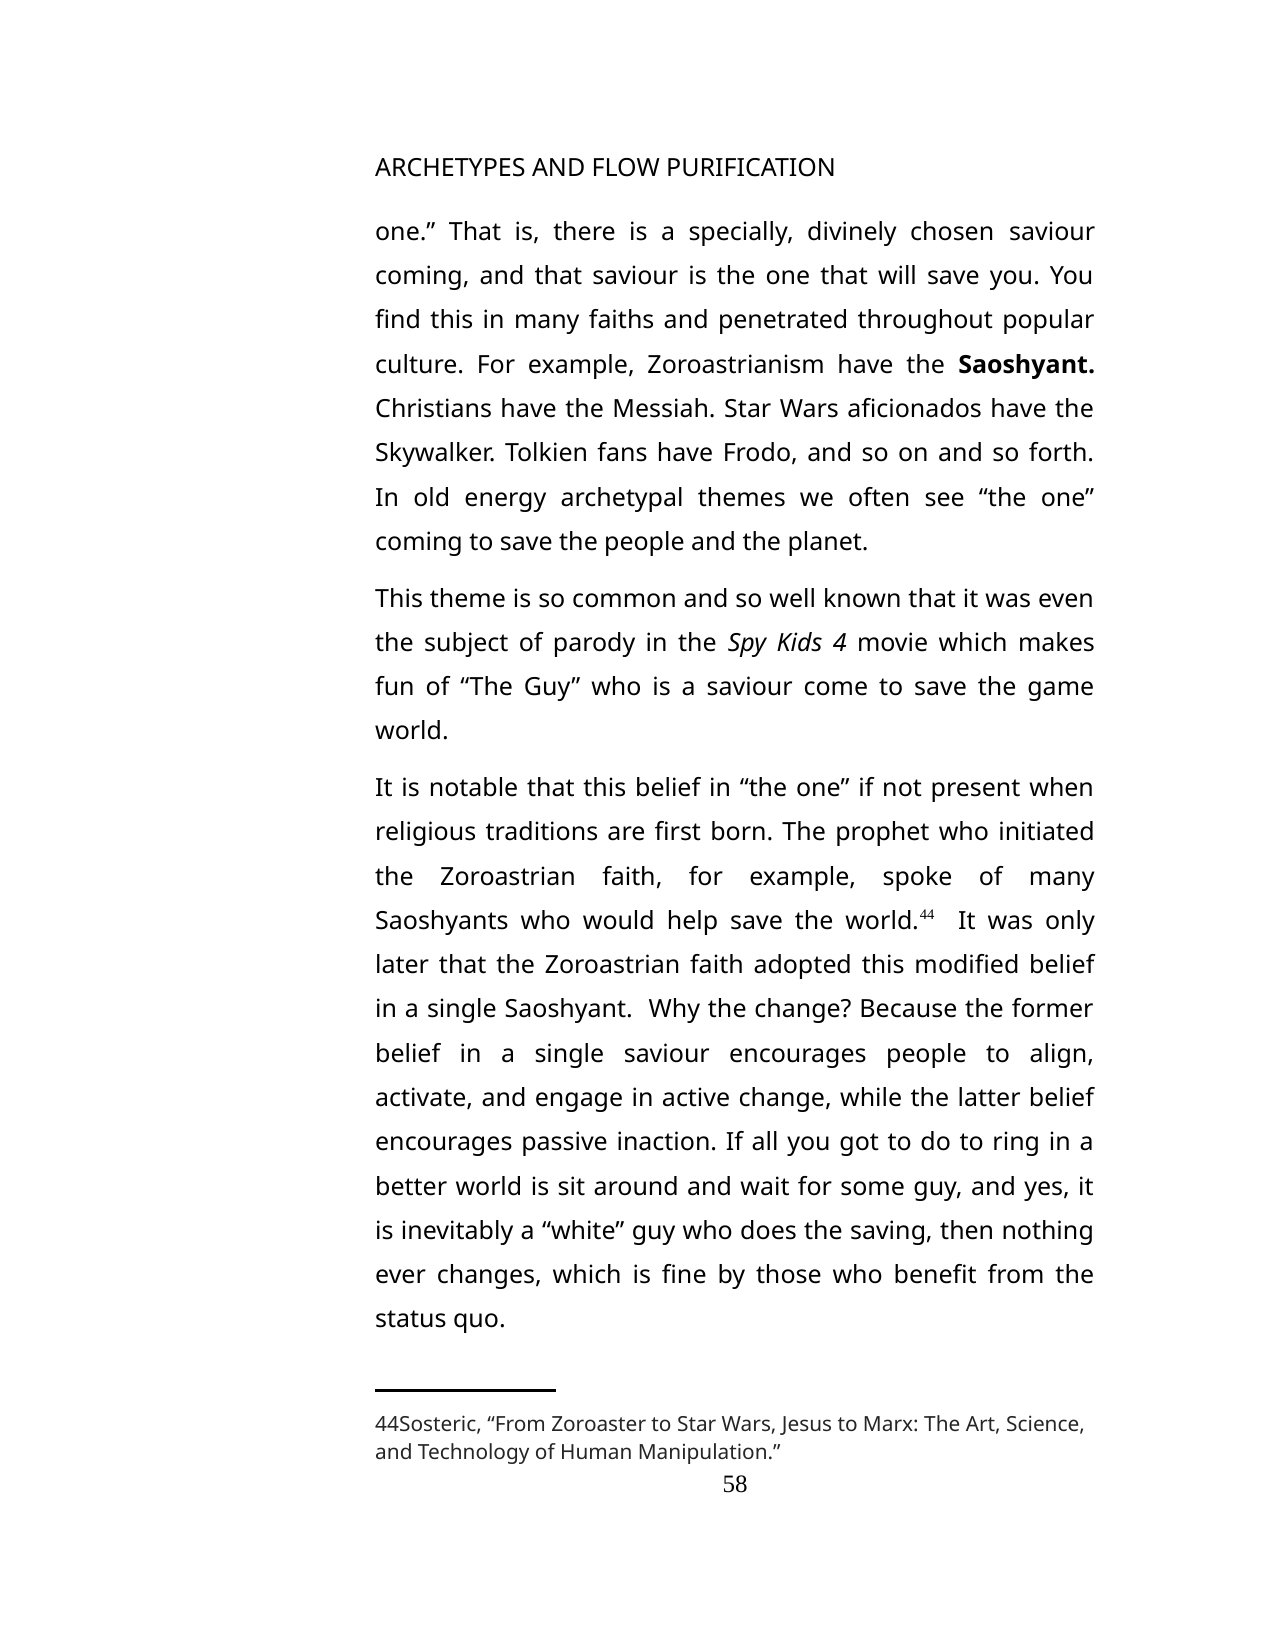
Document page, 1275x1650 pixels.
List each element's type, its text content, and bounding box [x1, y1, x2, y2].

text This theme is so common and so well known that it was even the subject of parody in the Spy Kids 4 movie which makes fun of “The Guy” who is a saviour come to save the game world. [375, 580, 1095, 747]
text It is notable that this belief in “the one” if not present when religious traditions are first born. The prophet who initiated the Zoroastrian faith, for example, spoke of many Saoshyants who would help save the world. It was only later that the Zoroastrian faith adopted this modified belief in a single Saoshyant. Why the change? Because the former belief in a single saviour encourages people to align, activate, and engage in active change, while the latter belief encourages passive inaction. If all you got to do to ring in a better world is sit around and wait for some guy, and yes, it is inevitably a “white” guy who does the saving, then nothing ever changes, which is fine by those who benefit from the status quo. [375, 770, 1095, 1335]
text one.” That is, there is a specially, divinely chosen saviour coming, and that saviour is the one that will save you. You find this in many faiths and penetrated throughout popular culture. For example, Zoroastrianism have the Saoshyant. Christians have the Messiah. Star Wars aficionados have the Skywalker. Tolkien fans have Frodo, and so on and so forth. In old energy archetypal themes we often see “the one” coming to save the people and the planet. [375, 213, 1095, 557]
text Sosteric, “From Zoroaster to Star Wars, Jesus to Marx: The Art, Science, and Technology of Human Manipulation.” [375, 1409, 1095, 1466]
